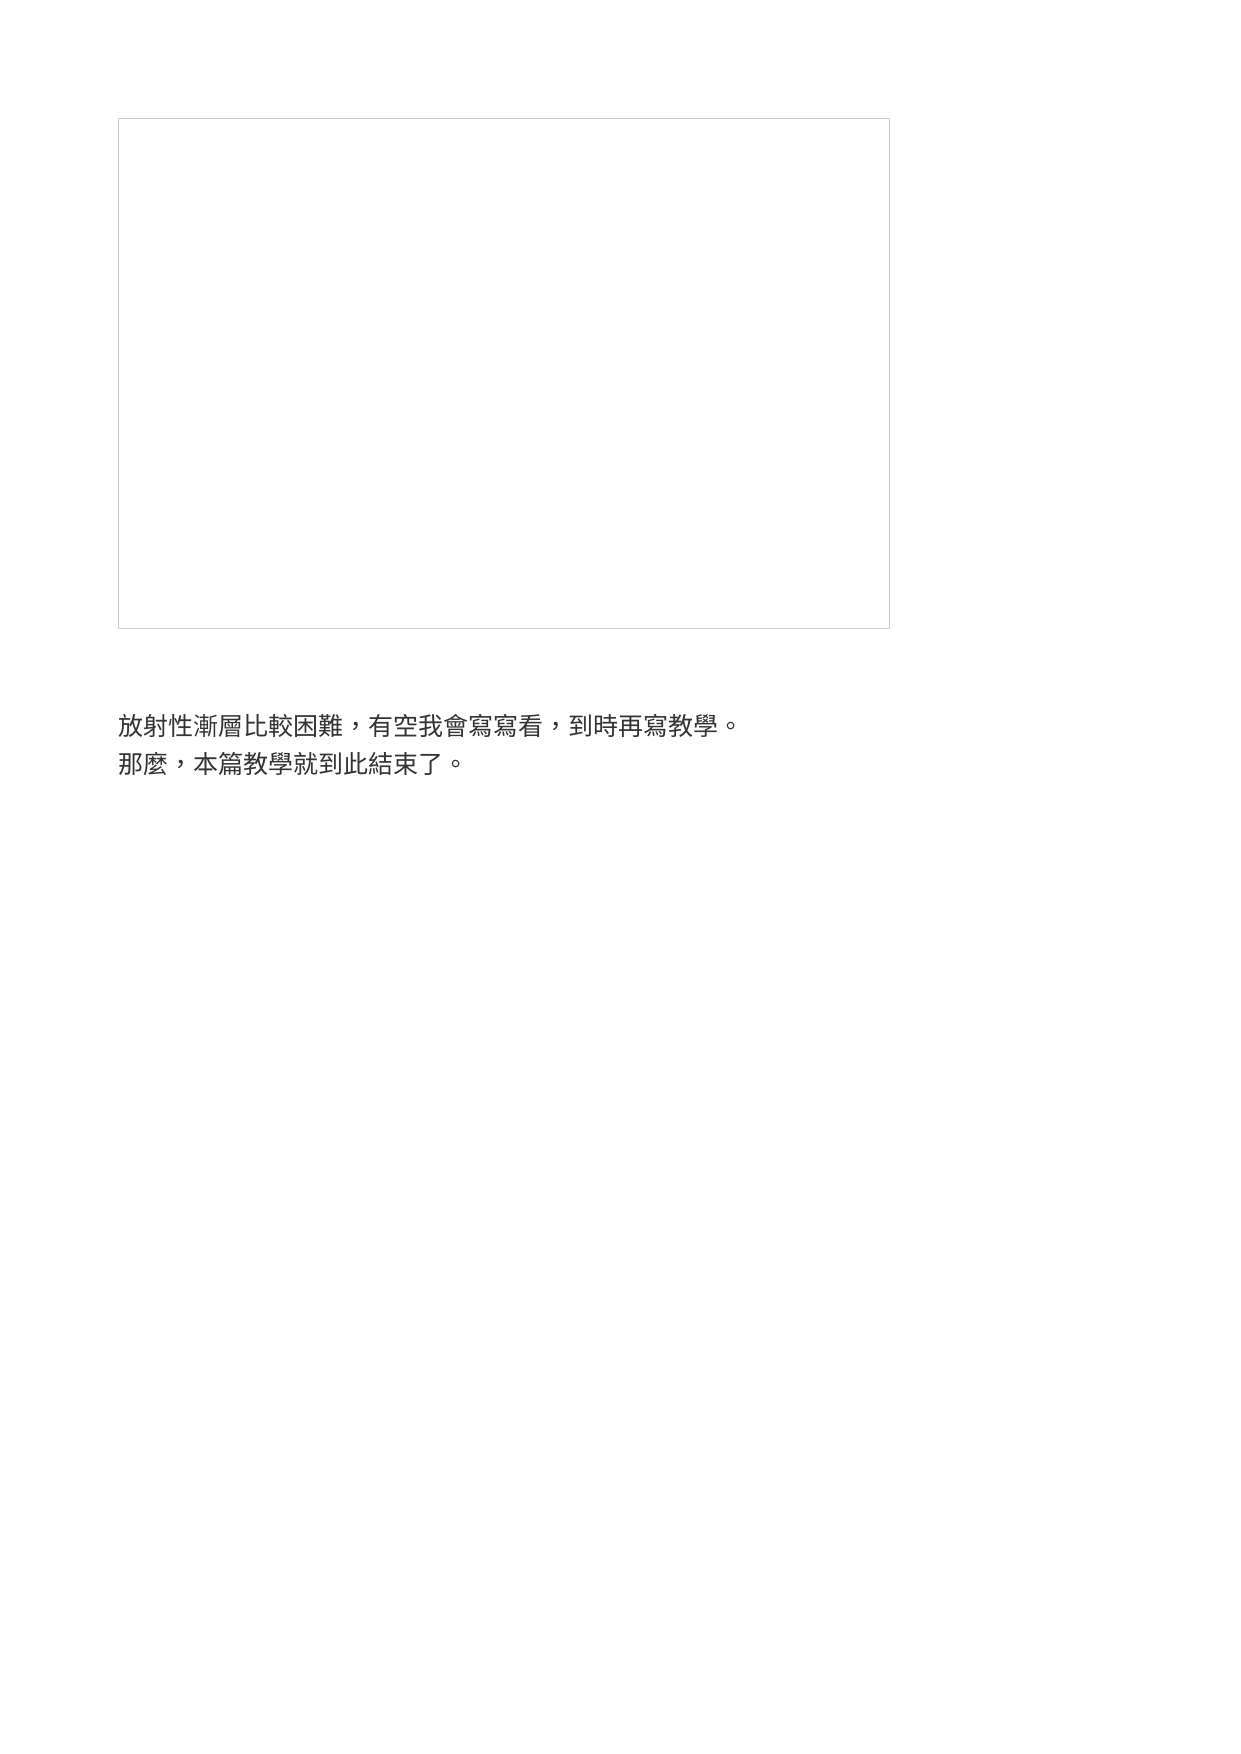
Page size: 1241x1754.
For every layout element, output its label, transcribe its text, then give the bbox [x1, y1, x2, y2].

text 放射性漸層比較困難，有空我會寫寫看，到時再寫教學。 那麼，本篇教學就到此結束了。 [118, 118, 1122, 778]
